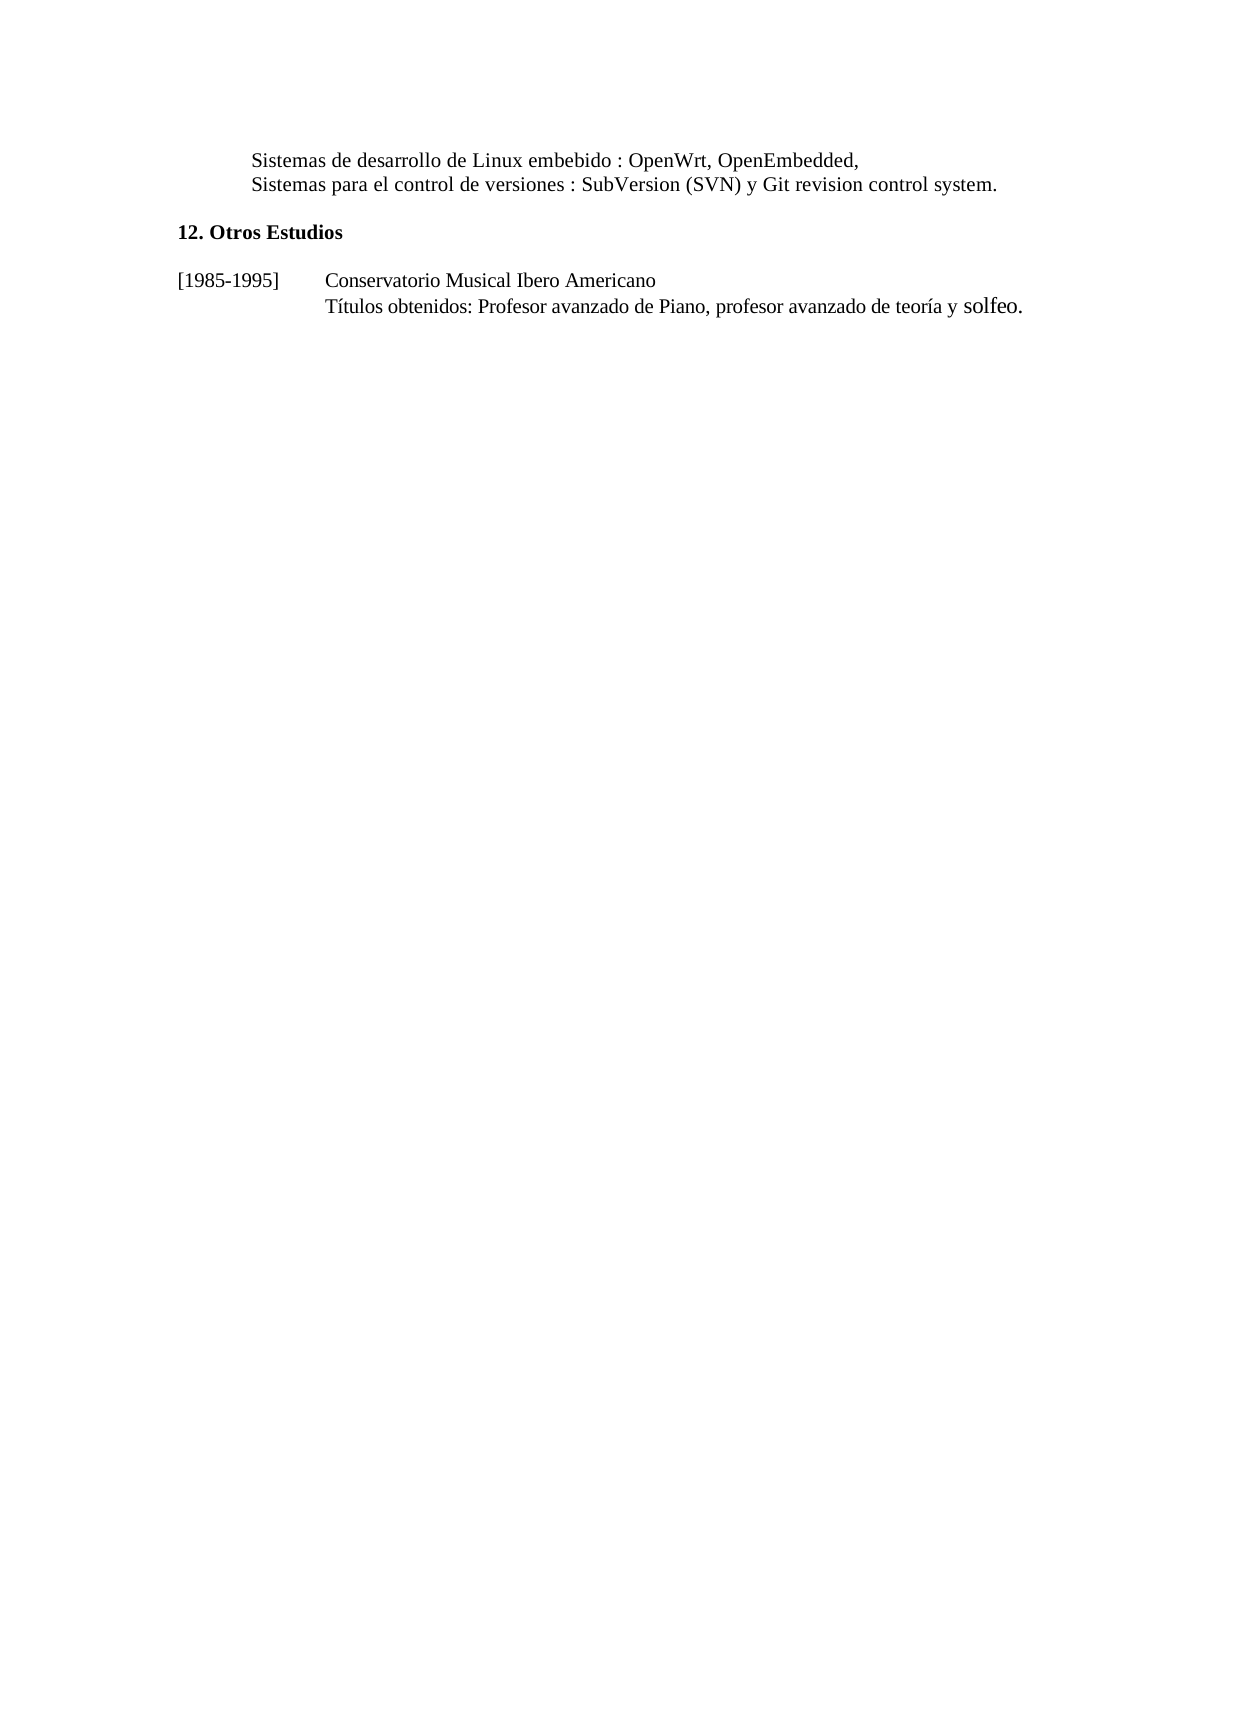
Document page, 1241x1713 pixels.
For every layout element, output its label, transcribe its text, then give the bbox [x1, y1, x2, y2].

text Sistemas de desarrollo de Linux embebido : OpenWrt, OpenEmbedded, Sistemas para el control de versiones : SubVersion (SVN) y Git revision control system. [177, 148, 1060, 220]
text 12. Otros Estudios [177, 220, 1060, 268]
text [1985-1995] Conservatorio Musical Ibero Americano Títulos obtenidos: Profesor avanzado de Piano, profesor avanzado de teoría y solfeo. [177, 268, 1060, 319]
